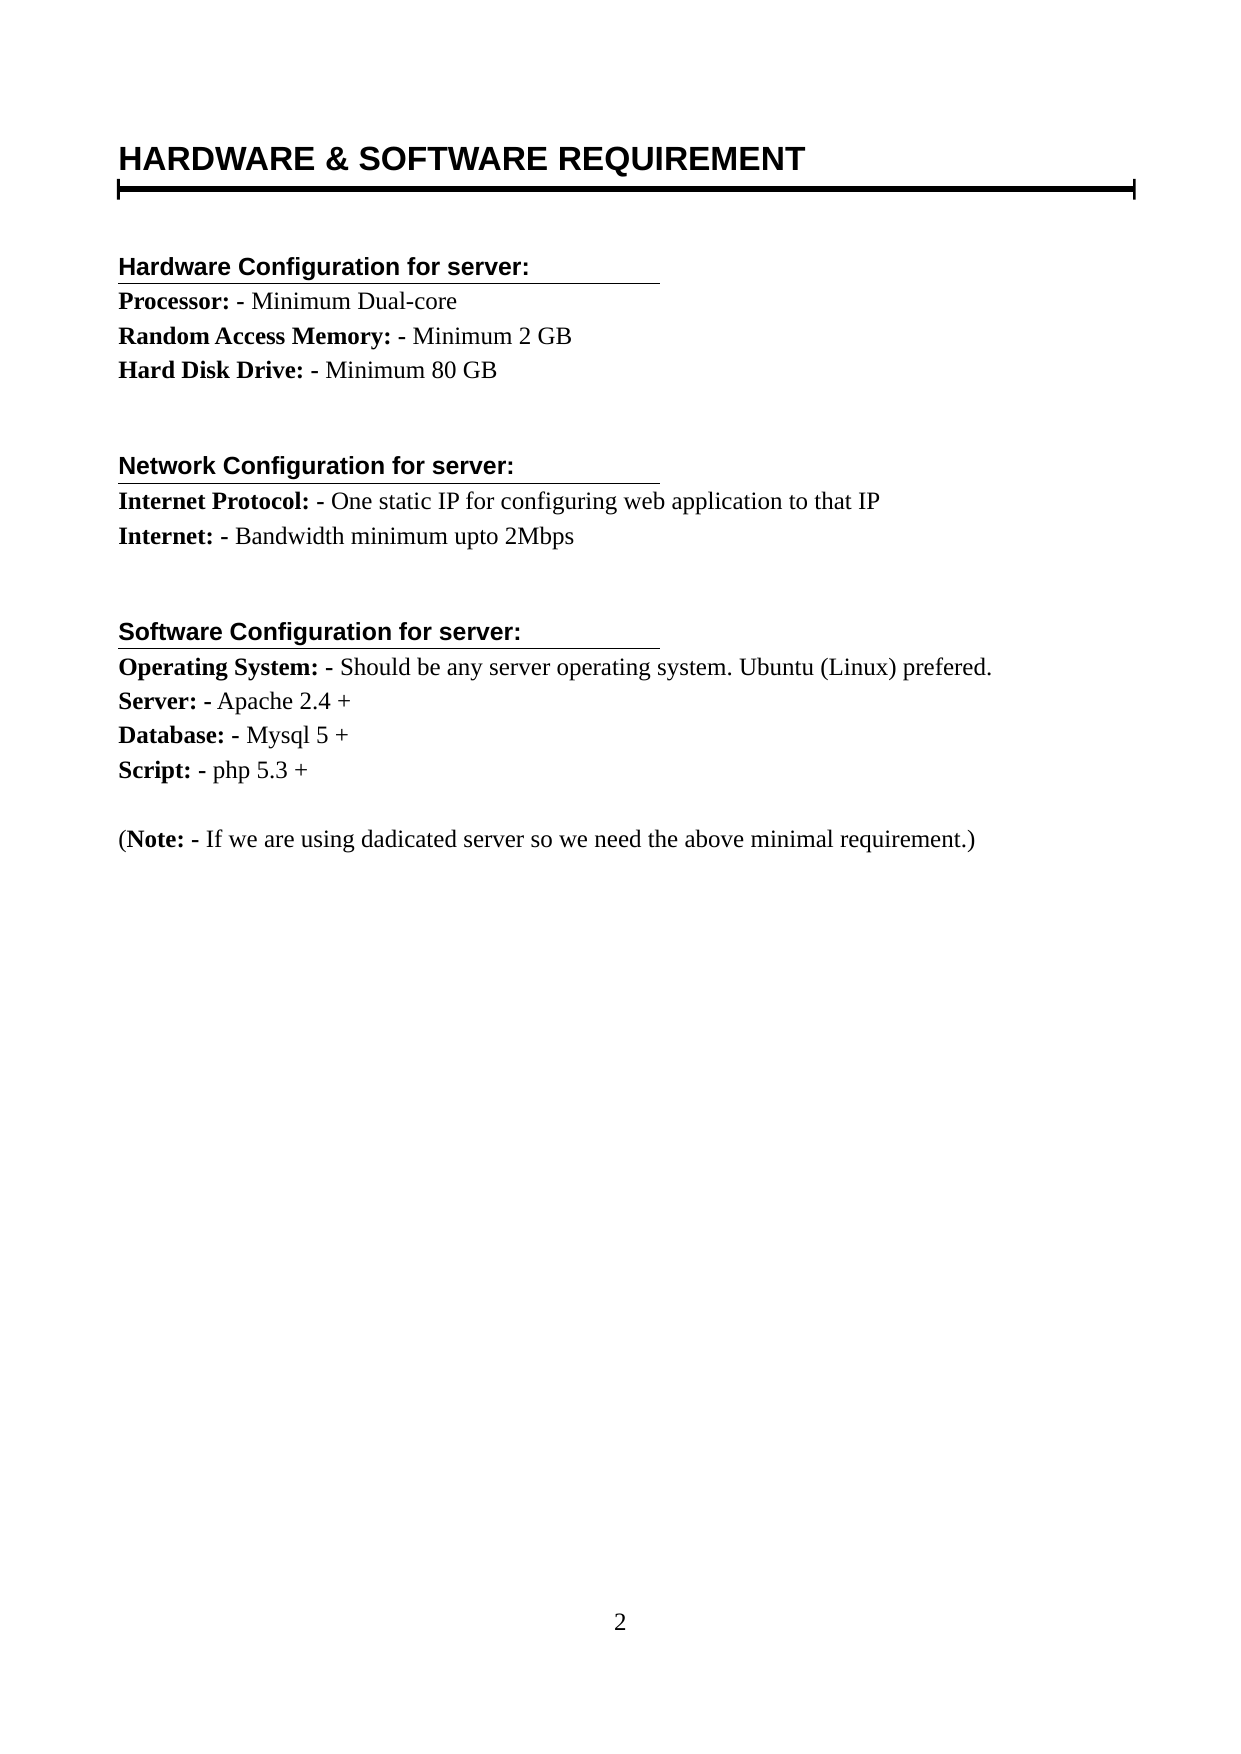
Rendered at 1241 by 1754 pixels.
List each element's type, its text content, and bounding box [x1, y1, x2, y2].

subtitle HARDWARE & SOFTWARE REQUIREMENT [118, 139, 1122, 178]
text Operating System: - Should be any server operating system. Ubuntu (Linux) prefered. Server: - Apache 2.4 + Database: - Mysql 5 + Script: - php 5.3 + (Note: - If we are using dadicated server so we need the above minimal requirement.) [118, 652, 1122, 853]
subtitle Hardware Configuration for server: [118, 252, 1122, 280]
text Internet Protocol: - One static IP for configuring web application to that IP Internet: - Bandwidth minimum upto 2Mbps [118, 486, 1122, 584]
text Processor: - Minimum Dual-core Random Access Memory: - Minimum 2 GB Hard Disk Drive: - Minimum 80 GB [118, 286, 1122, 419]
subtitle Network Configuration for server: [118, 451, 1122, 480]
subtitle Software Configuration for server: [118, 617, 1122, 645]
